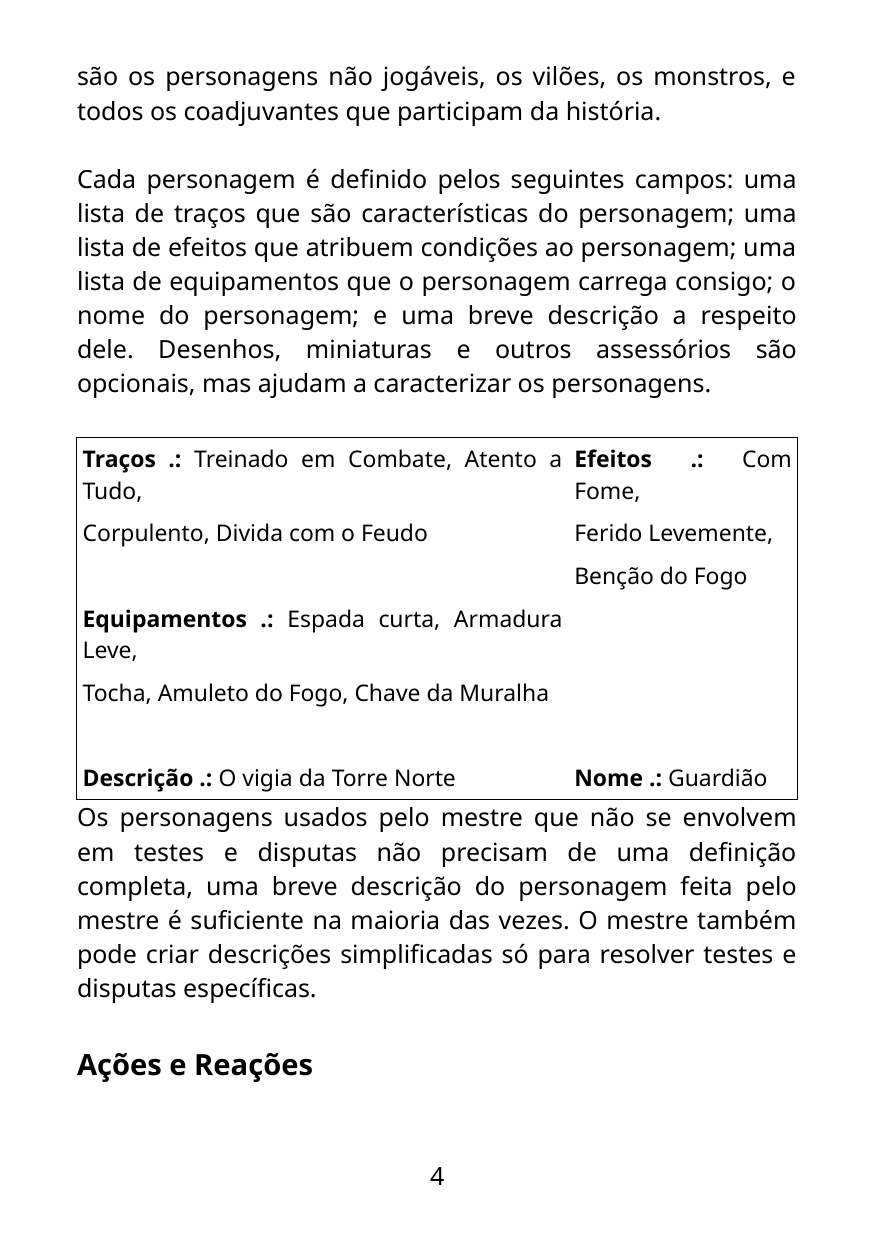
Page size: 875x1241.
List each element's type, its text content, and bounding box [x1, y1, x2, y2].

table_cell [569, 597, 797, 671]
table_cell Equipamentos .: Espada curta, Armadura Leve, [77, 597, 568, 671]
table_header Efeitos .: Com Fome, [569, 438, 797, 512]
table_cell [569, 671, 797, 714]
text Cada personagem é definido pelos seguintes campos: uma lista de traços que são características do personagem; uma lista de efeitos que atribuem condições ao personagem; uma lista de equipamentos que o personagem carrega consigo; o nome do personagem; e uma breve descrição a respeito dele. Desenhos, miniaturas e outros assessórios são opcionais, mas ajudam a caracterizar os personagens. [77, 161, 797, 400]
text Os personagens usados pelo mestre que não se envolvem em testes e disputas não precisam de uma definição completa, uma breve descrição do personagem feita pelo mestre é suficiente na maioria das vezes. O mestre também pode criar descrições simplificadas só para resolver testes e disputas específicas. [77, 800, 797, 1004]
table_cell Benção do Fogo [569, 554, 797, 597]
text são os personagens não jogáveis, os vilões, os monstros, e todos os coadjuvantes que participam da história. [77, 59, 797, 127]
table_cell Tocha, Amuleto do Fogo, Chave da Muralha [77, 671, 568, 714]
table_cell [77, 714, 568, 756]
table_cell Corpulento, Divida com o Feudo [77, 512, 568, 554]
table_header Traços .: Treinado em Combate, Atento a Tudo, [77, 438, 568, 512]
subtitle Ações e Reações [77, 1044, 797, 1084]
table_cell Ferido Levemente, [569, 512, 797, 554]
table_cell [77, 554, 568, 597]
table_cell Descrição .: O vigia da Torre Norte [77, 756, 568, 799]
table_cell [569, 714, 797, 756]
table_cell Nome .: Guardião [569, 756, 797, 799]
